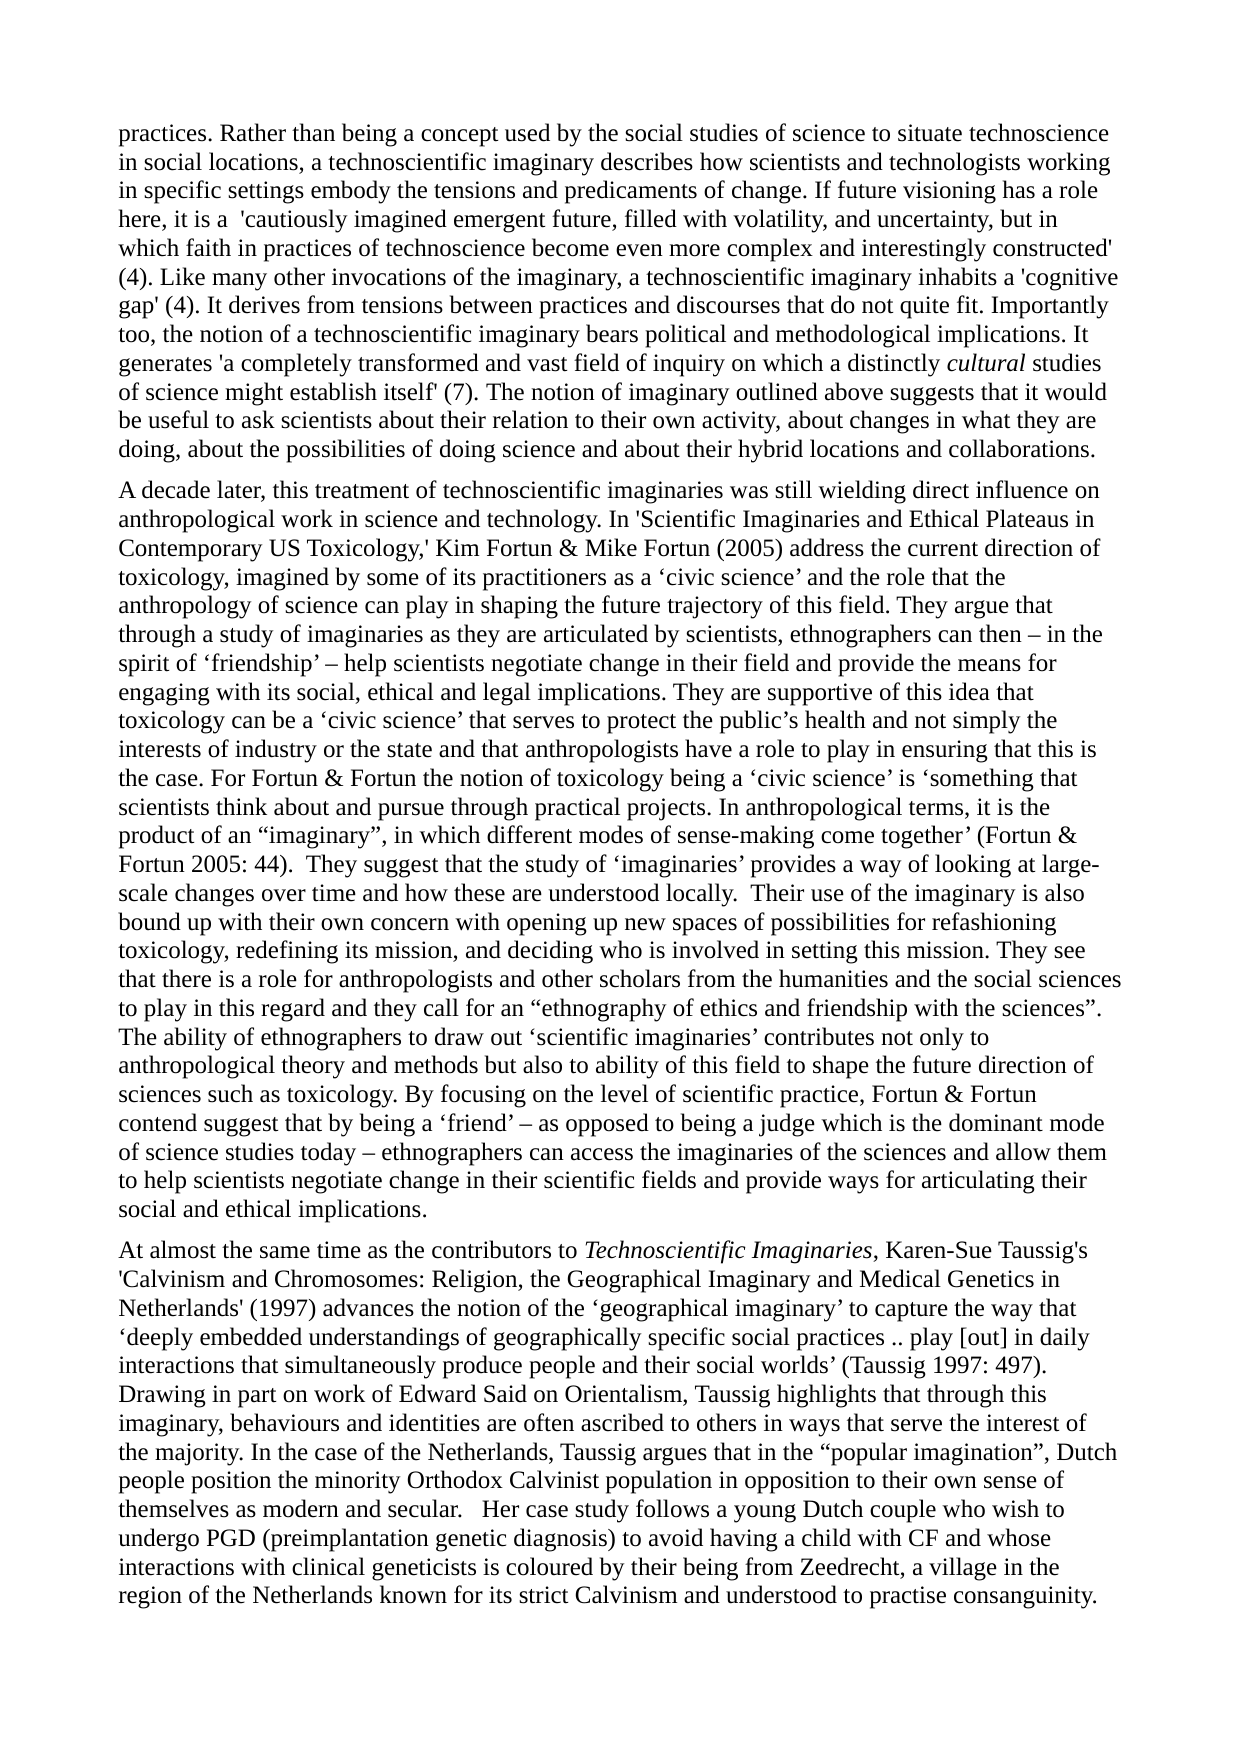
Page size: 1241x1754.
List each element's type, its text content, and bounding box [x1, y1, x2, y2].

text At almost the same time as the contributors to Technoscientific Imaginaries, Karen-Sue Taussig's 'Calvinism and Chromosomes: Religion, the Geographical Imaginary and Medical Genetics in Netherlands' (1997) advances the notion of the ‘geographical imaginary’ to capture the way that ‘deeply embedded understandings of geographically specific social practices .. play [out] in daily interactions that simultaneously produce people and their social worlds’ (Taussig 1997: 497). Drawing in part on work of Edward Said on Orientalism, Taussig highlights that through this imaginary, behaviours and identities are often ascribed to others in ways that serve the interest of the majority. In the case of the Netherlands, Taussig argues that in the “popular imagination”, Dutch people position the minority Orthodox Calvinist population in opposition to their own sense of themselves as modern and secular. Her case study follows a young Dutch couple who wish to undergo PGD (preimplantation genetic diagnosis) to avoid having a child with CF and whose interactions with clinical geneticists is coloured by their being from Zeedrecht, a village in the region of the Netherlands known for its strict Calvinism and understood to practise consanguinity. [118, 1236, 1122, 1609]
text A decade later, this treatment of technoscientific imaginaries was still wielding direct influence on anthropological work in science and technology. In 'Scientific Imaginaries and Ethical Plateaus in Contemporary US Toxicology,' Kim Fortun & Mike Fortun (2005) address the current direction of toxicology, imagined by some of its practitioners as a ‘civic science’ and the role that the anthropology of science can play in shaping the future trajectory of this field. They argue that through a study of imaginaries as they are articulated by scientists, ethnographers can then – in the spirit of ‘friendship’ – help scientists negotiate change in their field and provide the means for engaging with its social, ethical and legal implications. They are supportive of this idea that toxicology can be a ‘civic science’ that serves to protect the public’s health and not simply the interests of industry or the state and that anthropologists have a role to play in ensuring that this is the case. For Fortun & Fortun the notion of toxicology being a ‘civic science’ is ‘something that scientists think about and pursue through practical projects. In anthropological terms, it is the product of an “imaginary”, in which different modes of sense-making come together’ (Fortun & Fortun 2005: 44). They suggest that the study of ‘imaginaries’ provides a way of looking at large-scale changes over time and how these are understood locally. Their use of the imaginary is also bound up with their own concern with opening up new spaces of possibilities for refashioning toxicology, redefining its mission, and deciding who is involved in setting this mission. They see that there is a role for anthropologists and other scholars from the humanities and the social sciences to play in this regard and they call for an “ethnography of ethics and friendship with the sciences”. The ability of ethnographers to draw out ‘scientific imaginaries’ contributes not only to anthropological theory and methods but also to ability of this field to shape the future direction of sciences such as toxicology. By focusing on the level of scientific practice, Fortun & Fortun contend suggest that by being a ‘friend’ – as opposed to being a judge which is the dominant mode of science studies today – ethnographers can access the imaginaries of the sciences and allow them to help scientists negotiate change in their scientific fields and provide ways for articulating their social and ethical implications. [118, 476, 1122, 1223]
text practices. Rather than being a concept used by the social studies of science to situate technoscience in social locations, a technoscientific imaginary describes how scientists and technologists working in specific settings embody the tensions and predicaments of change. If future visioning has a role here, it is a 'cautiously imagined emergent future, filled with volatility, and uncertainty, but in which faith in practices of technoscience become even more complex and interestingly constructed' (4). Like many other invocations of the imaginary, a technoscientific imaginary inhabits a 'cognitive gap' (4). It derives from tensions between practices and discourses that do not quite fit. Importantly too, the notion of a technoscientific imaginary bears political and methodological implications. It generates 'a completely transformed and vast field of inquiry on which a distinctly cultural studies of science might establish itself' (7). The notion of imaginary outlined above suggests that it would be useful to ask scientists about their relation to their own activity, about changes in what they are doing, about the possibilities of doing science and about their hybrid locations and collaborations. [118, 118, 1122, 463]
